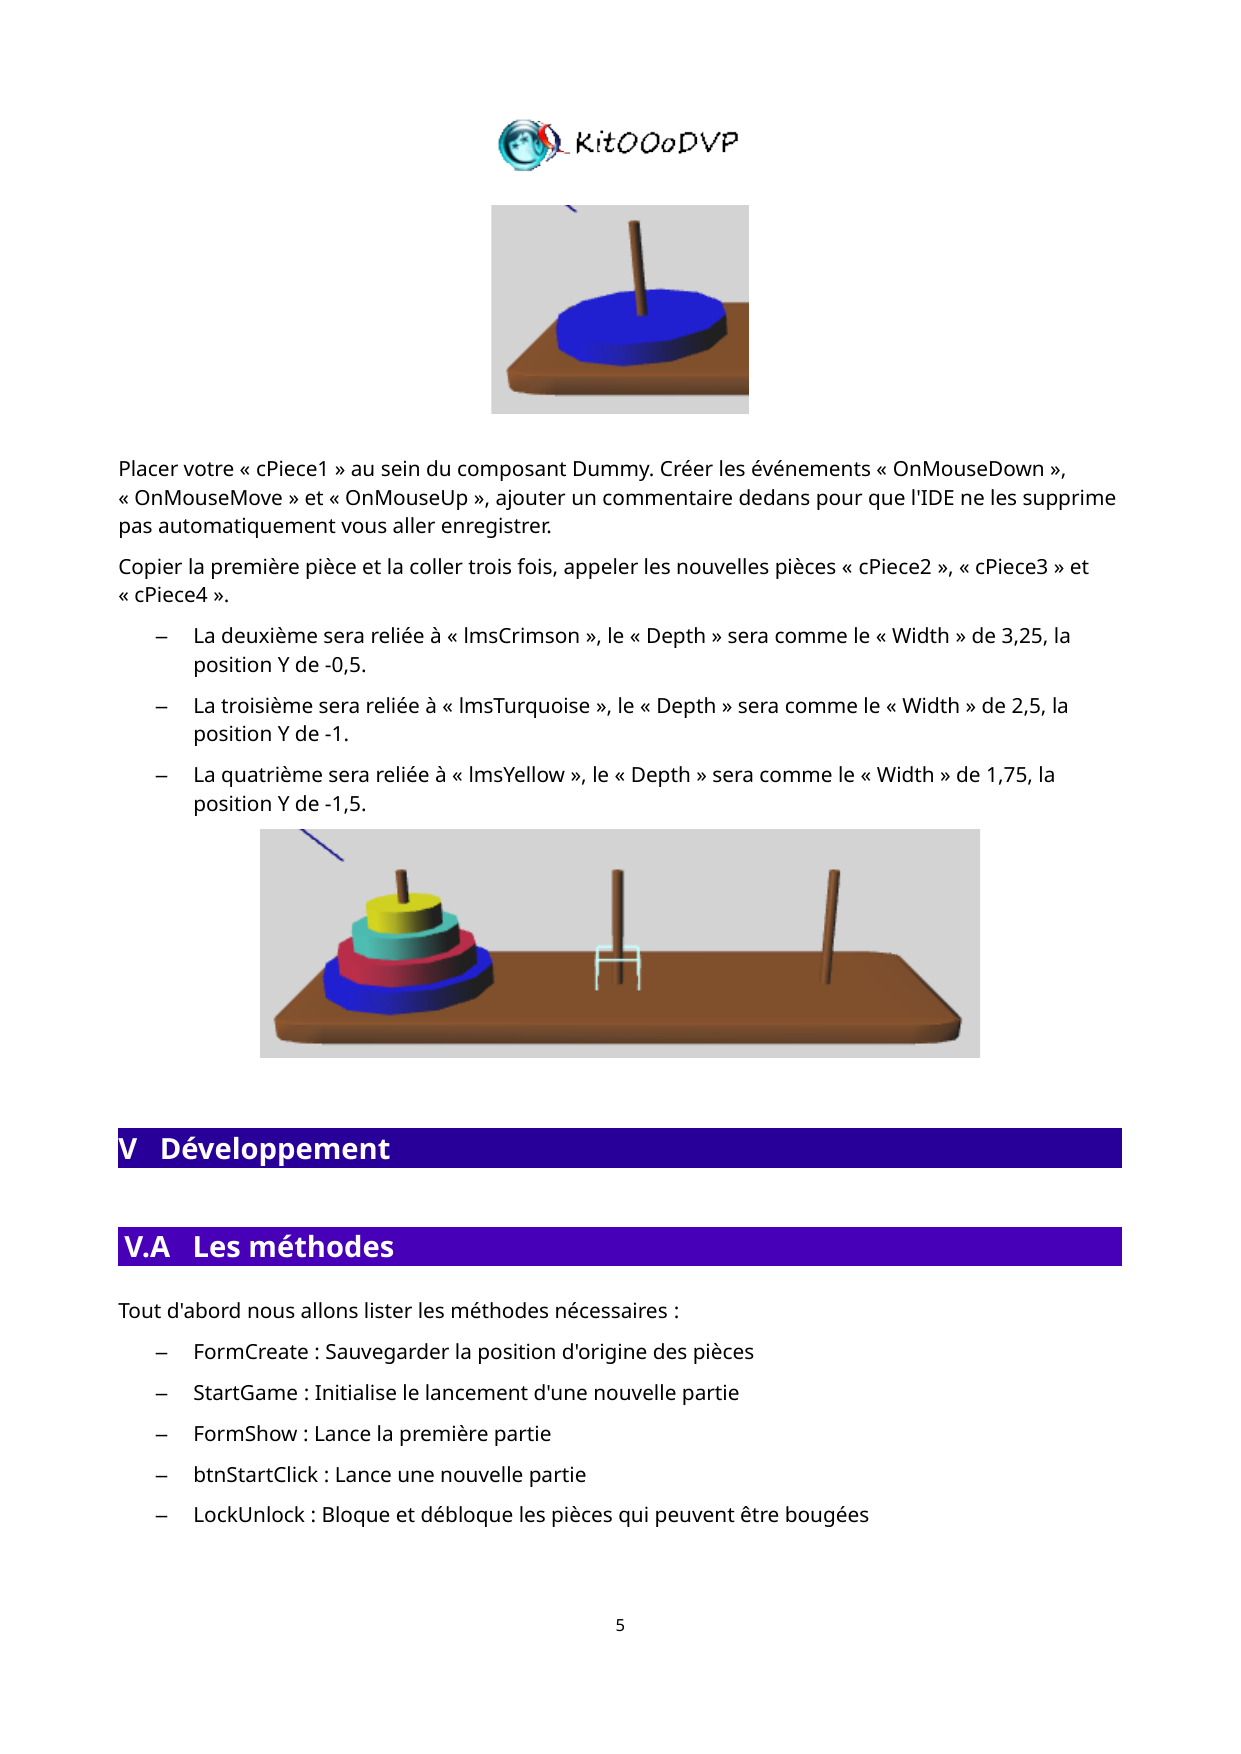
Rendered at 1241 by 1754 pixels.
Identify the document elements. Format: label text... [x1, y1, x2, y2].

list StartGame : Initialise le lancement d'une nouvelle partie [156, 1378, 1122, 1406]
subtitle Développement [118, 1128, 1122, 1168]
picture [497, 118, 743, 173]
list La deuxième sera reliée à « lmsCrimson », le « Depth » sera comme le « Width » de 3,25, la position Y de -0,5. [156, 621, 1122, 678]
picture [260, 829, 981, 1058]
text Copier la première pièce et la coller trois fois, appeler les nouvelles pièces « cPiece2 », « cPiece3 » et « cPiece4 ». [118, 552, 1122, 609]
list La troisième sera reliée à « lmsTurquoise », le « Depth » sera comme le « Width » de 2,5, la position Y de -1. [156, 691, 1122, 748]
list FormShow : Lance la première partie [156, 1419, 1122, 1447]
subtitle Les méthodes [118, 1227, 1122, 1266]
list btnStartClick : Lance une nouvelle partie [156, 1460, 1122, 1488]
text Placer votre « cPiece1 » au sein du composant Dummy. Créer les événements « OnMouseDown », « OnMouseMove » et « OnMouseUp », ajouter un commentaire dedans pour que l'IDE ne les supprime pas automatiquement vous aller enregistrer. [118, 454, 1122, 539]
picture [491, 205, 749, 414]
list LockUnlock : Bloque et débloque les pièces qui peuvent être bougées [156, 1501, 1122, 1529]
list La quatrième sera reliée à « lmsYellow », le « Depth » sera comme le « Width » de 1,75, la position Y de -1,5. [156, 760, 1122, 817]
text Tout d'abord nous allons lister les méthodes nécessaires : [118, 1296, 1122, 1324]
list FormCreate : Sauvegarder la position d'origine des pièces [156, 1337, 1122, 1365]
